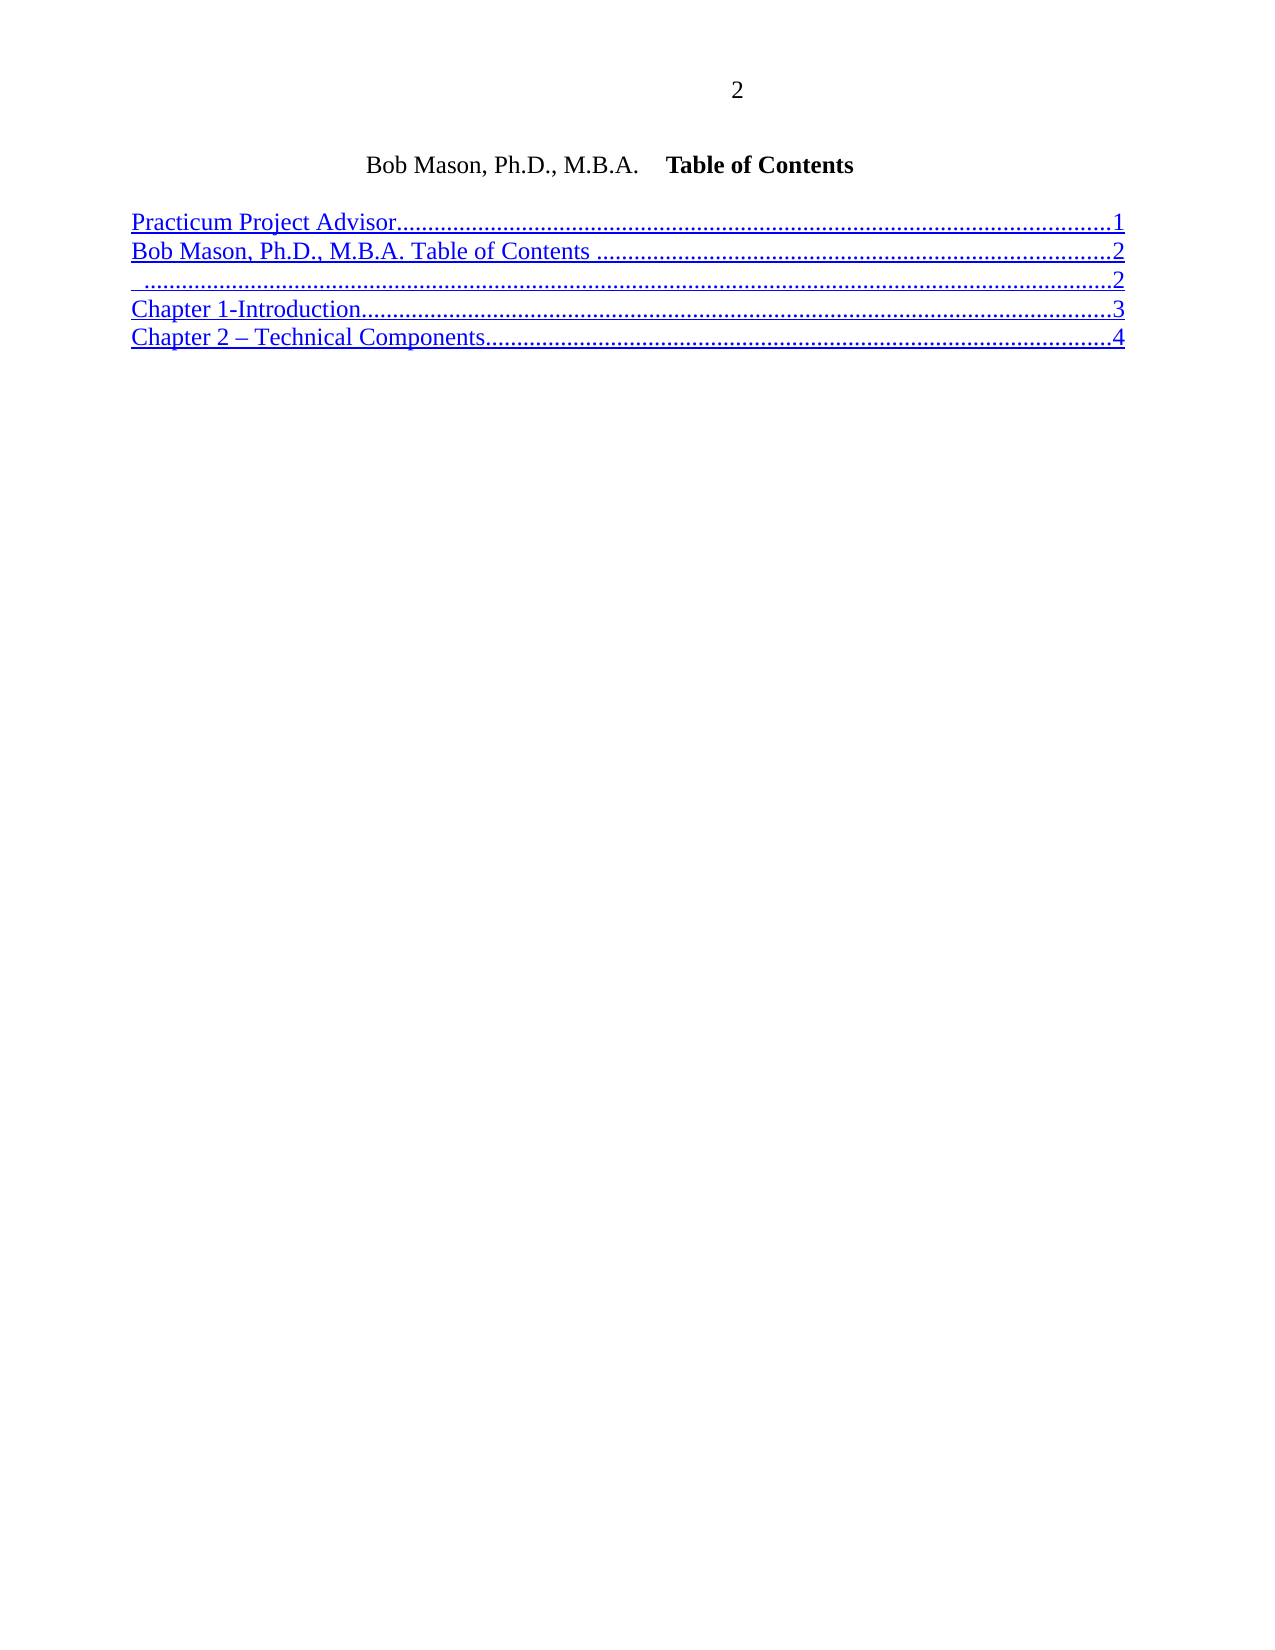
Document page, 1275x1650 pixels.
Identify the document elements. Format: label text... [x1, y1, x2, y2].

subtitle Bob Mason, Ph.D., M.B.A. Table of Contents [131, 150, 1125, 179]
text Chapter 1-Introduction 3 [131, 294, 1125, 319]
text Chapter 2 – Technical Components 4 [131, 322, 1125, 347]
text Bob Mason, Ph.D., M.B.A. Table of Contents 2 [131, 236, 1125, 261]
text 2 [131, 265, 1125, 290]
text Practicum Project Advisor 1 [131, 207, 1125, 232]
